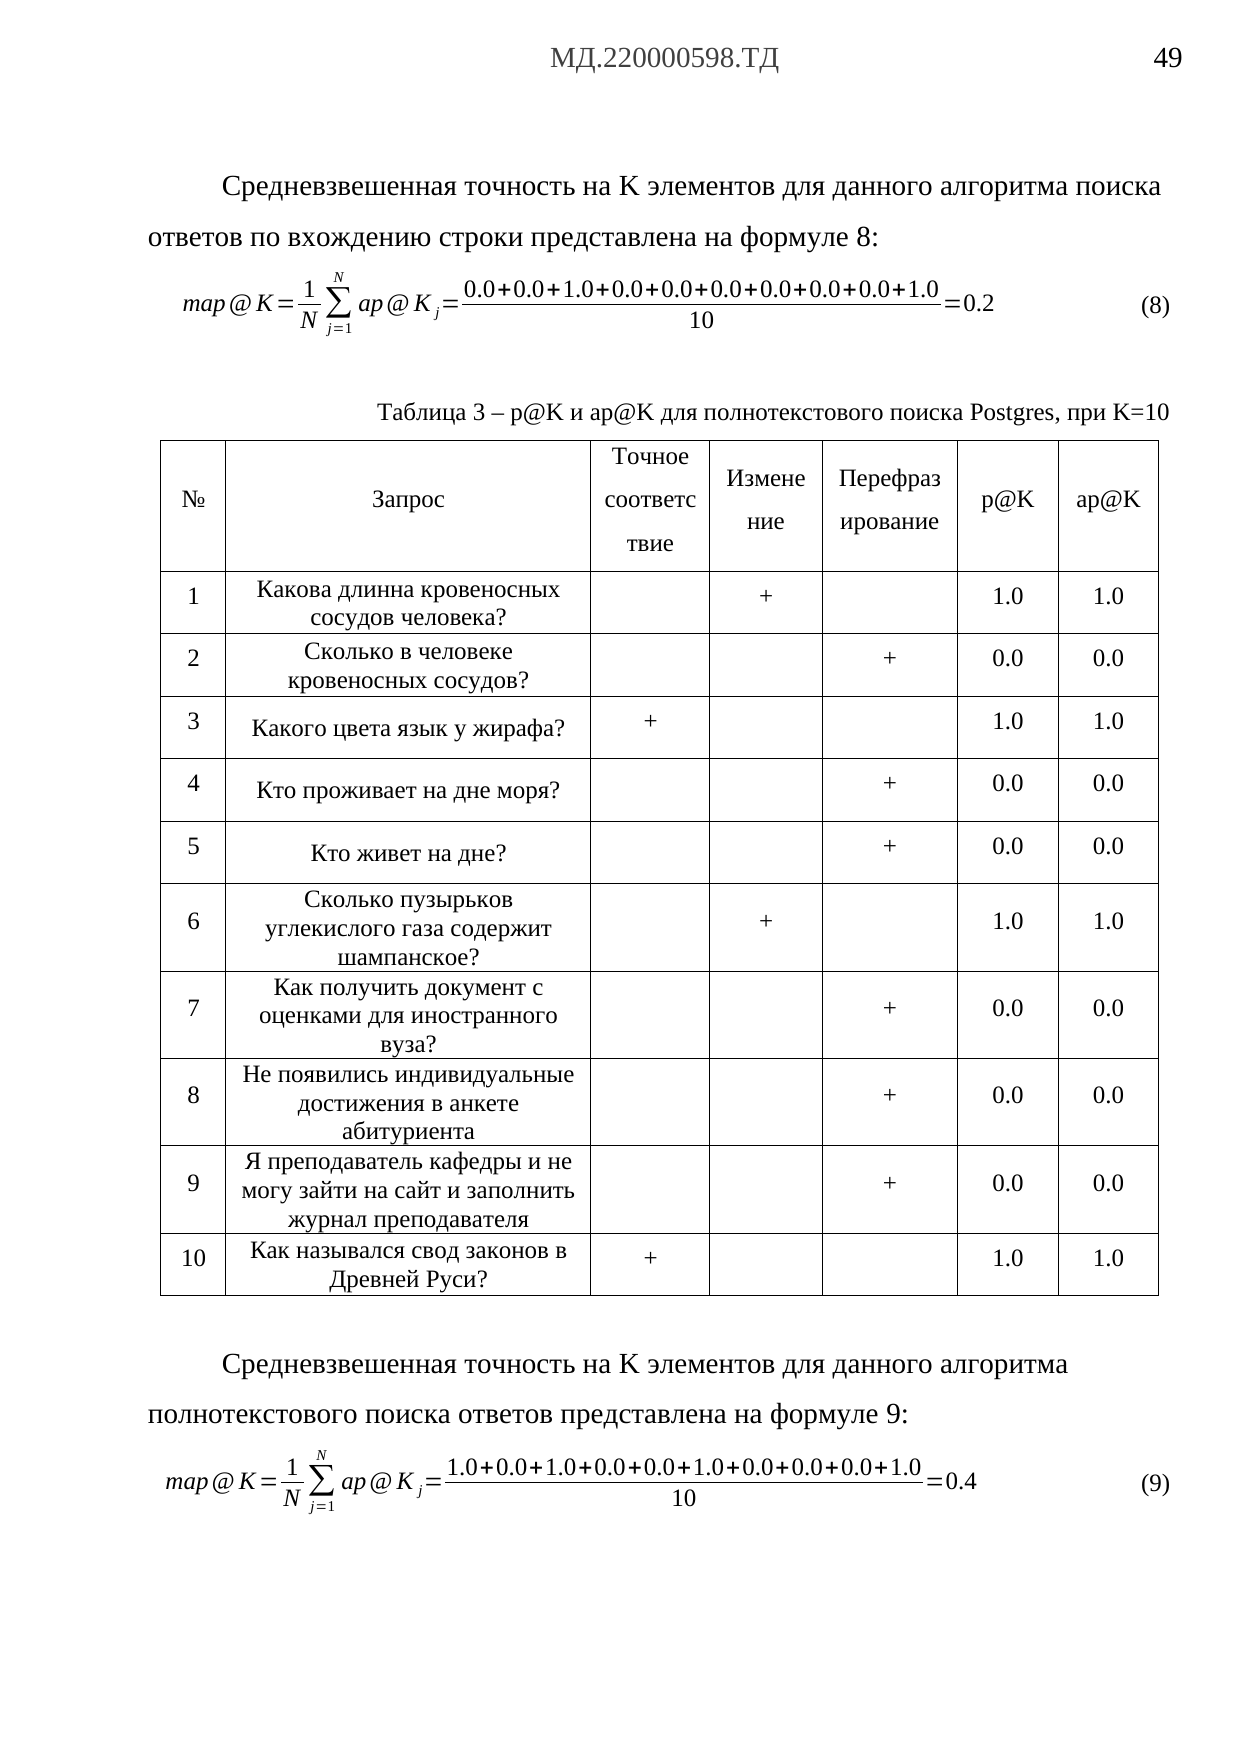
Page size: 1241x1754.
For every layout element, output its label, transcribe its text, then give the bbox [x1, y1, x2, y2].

table_cell [591, 972, 709, 1058]
table_cell 0.0 [958, 759, 1058, 821]
table_cell 0.0 [1059, 822, 1158, 883]
table_cell [591, 884, 709, 971]
table_header (9) [1029, 1447, 1181, 1531]
table_cell 1.0 [1059, 697, 1158, 758]
table_cell 6 [161, 884, 225, 971]
table_cell [710, 759, 822, 821]
table_header [148, 269, 1029, 353]
table_cell [823, 1234, 957, 1295]
table_cell Кто живет на дне? [226, 822, 590, 883]
table_cell 10 [161, 1234, 225, 1295]
text Средневзвешенная точность на K элементов для данного алгоритма поиска ответов по вхождению строки представлена на формуле 8: [148, 168, 1181, 252]
table_header Точное соответствие [591, 441, 709, 571]
table_header Запрос [226, 441, 590, 571]
table_header ap@K [1059, 441, 1158, 571]
table_cell + [823, 1146, 957, 1232]
table_cell 0.0 [1059, 759, 1158, 821]
table_cell 4 [161, 759, 225, 821]
table_cell 0.0 [958, 972, 1058, 1058]
table_cell [710, 634, 822, 696]
table_cell Как получить документ с оценками для иностранного вуза? [226, 972, 590, 1058]
table_cell 0.0 [958, 1146, 1058, 1232]
table_cell Как назывался свод законов в Древней Руси? [226, 1234, 590, 1295]
table_cell [823, 572, 957, 633]
table_cell 0.0 [1059, 1059, 1158, 1145]
table_cell + [710, 884, 822, 971]
table_cell [710, 1234, 822, 1295]
table_cell [591, 1146, 709, 1232]
table_cell Какова длинна кровеносных сосудов человека? [226, 572, 590, 633]
table_cell Я преподаватель кафедры и не могу зайти на сайт и заполнить журнал преподавателя [226, 1146, 590, 1232]
table_cell 1.0 [958, 884, 1058, 971]
table_cell [710, 1059, 822, 1145]
table_cell + [823, 822, 957, 883]
table_cell [591, 1059, 709, 1145]
table_cell [591, 634, 709, 696]
table_header [148, 1447, 1029, 1531]
table_cell + [710, 572, 822, 633]
table_cell 1.0 [958, 697, 1058, 758]
table_cell 2 [161, 634, 225, 696]
table_cell + [823, 634, 957, 696]
table_cell 1.0 [958, 1234, 1058, 1295]
table_cell [823, 884, 957, 971]
table_cell 9 [161, 1146, 225, 1232]
table_cell 5 [161, 822, 225, 883]
table_cell 3 [161, 697, 225, 758]
table_cell [591, 759, 709, 821]
table_cell [823, 697, 957, 758]
table_cell + [823, 759, 957, 821]
table_cell [591, 572, 709, 633]
table_cell 0.0 [1059, 1146, 1158, 1232]
table_cell [710, 697, 822, 758]
table_cell Не появились индивидуальные достижения в анкете абитуриента [226, 1059, 590, 1145]
table_cell 1 [161, 572, 225, 633]
text Средневзвешенная точность на K элементов для данного алгоритма полнотекстового поиска ответов представлена на формуле 9: [148, 1346, 1181, 1430]
table_cell 8 [161, 1059, 225, 1145]
text Таблица 3 – p@K и ap@K для полнотекстового поиска Postgres, при K=10 [218, 397, 1169, 426]
table_cell 1.0 [1059, 884, 1158, 971]
table_cell Сколько в человеке кровеносных сосудов? [226, 634, 590, 696]
table_cell [710, 972, 822, 1058]
table_header p@K [958, 441, 1058, 571]
table_header (8) [1029, 269, 1181, 353]
table_cell [710, 1146, 822, 1232]
table_header № [161, 441, 225, 571]
table_cell Сколько пузырьков углекислого газа содержит шампанское? [226, 884, 590, 971]
table_cell + [591, 697, 709, 758]
table_cell + [823, 1059, 957, 1145]
table_cell 1.0 [958, 572, 1058, 633]
table_cell 7 [161, 972, 225, 1058]
table_cell + [823, 972, 957, 1058]
table_cell 1.0 [1059, 1234, 1158, 1295]
table_header Перефразирование [823, 441, 957, 571]
table_cell Какого цвета язык у жирафа? [226, 697, 590, 758]
table_cell 0.0 [958, 1059, 1058, 1145]
table_cell + [591, 1234, 709, 1295]
table_cell 0.0 [958, 822, 1058, 883]
table_cell [710, 822, 822, 883]
table_cell 0.0 [1059, 634, 1158, 696]
table_cell 0.0 [958, 634, 1058, 696]
table_cell 0.0 [1059, 972, 1158, 1058]
table_cell Кто проживает на дне моря? [226, 759, 590, 821]
table_cell 1.0 [1059, 572, 1158, 633]
table_header Изменение [710, 441, 822, 571]
table_cell [591, 822, 709, 883]
